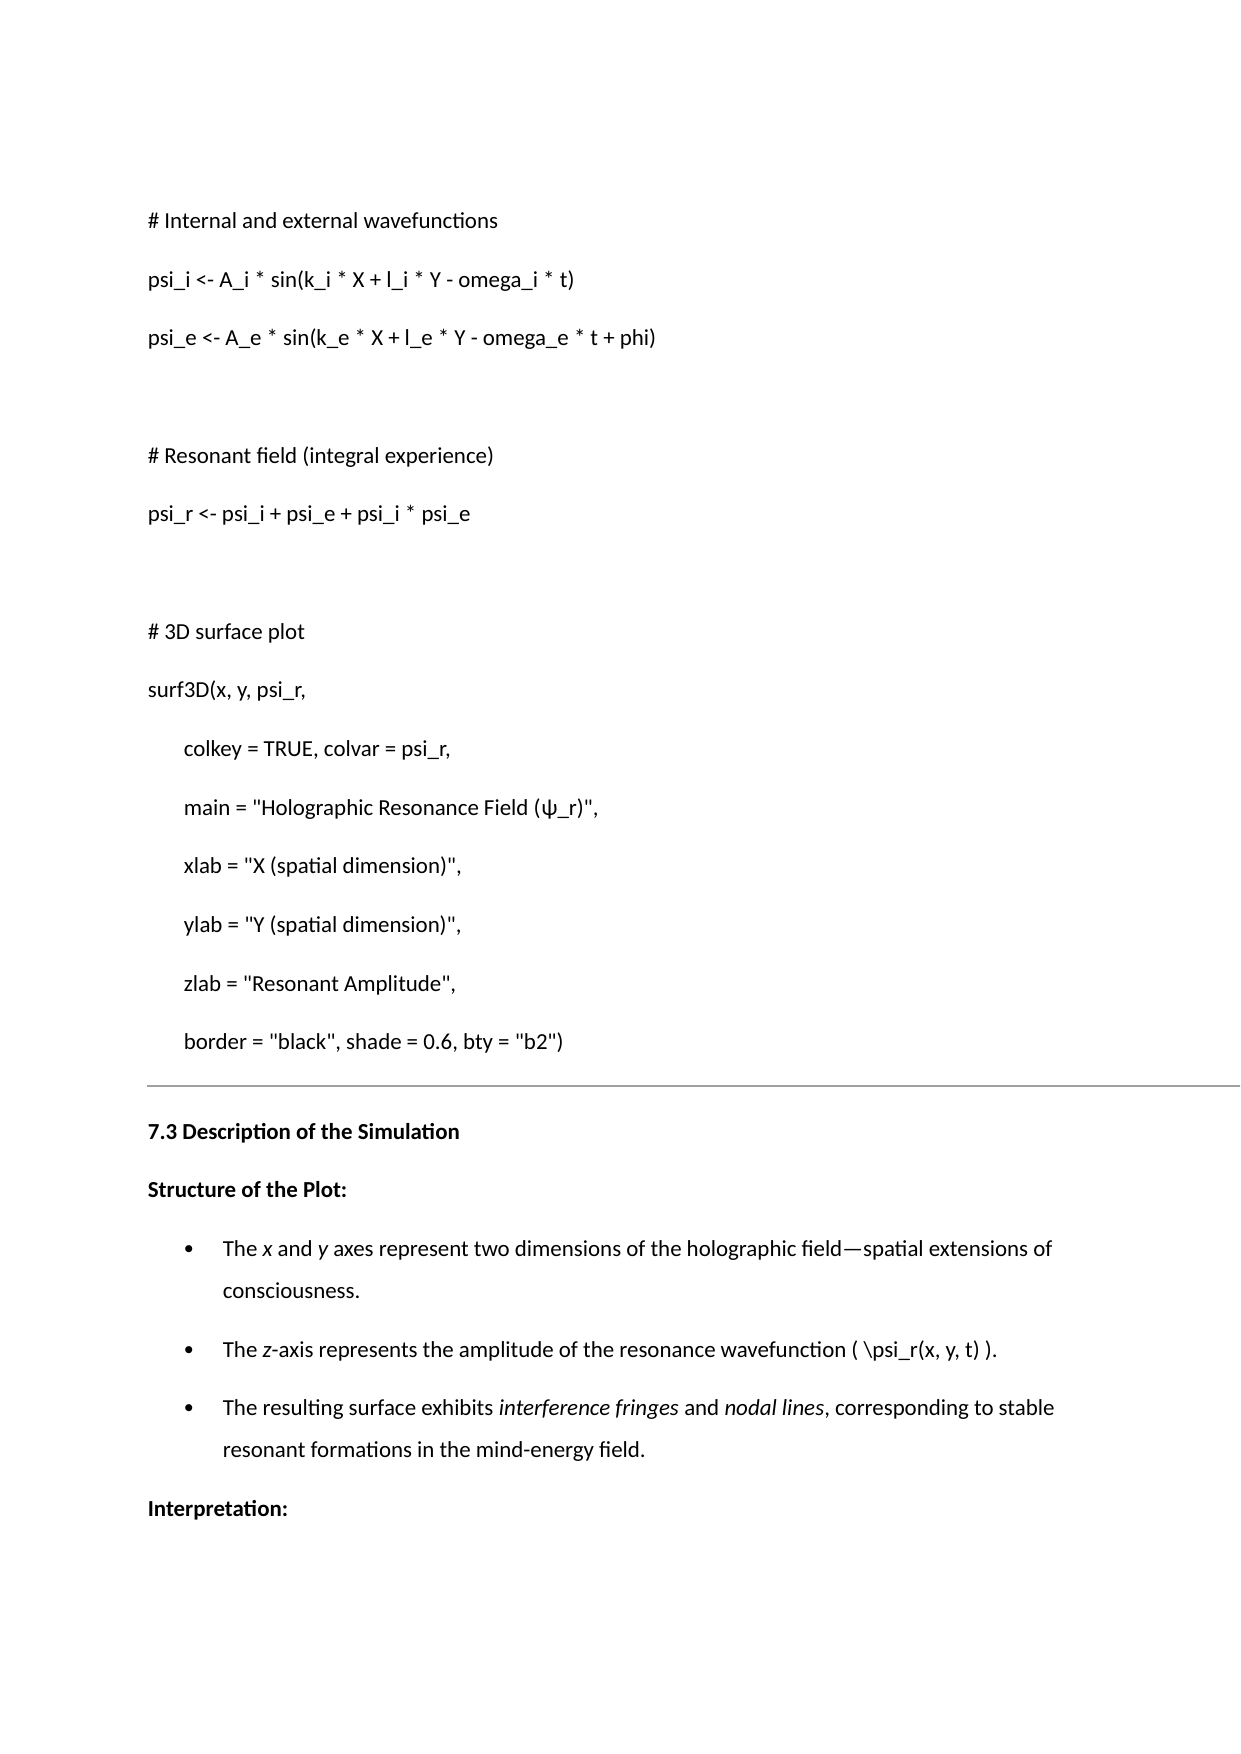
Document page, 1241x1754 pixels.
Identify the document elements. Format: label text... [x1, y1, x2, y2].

text psi_i <- A_i * sin(k_i * X + l_i * Y - omega_i * t) [148, 265, 1093, 293]
text surf3D(x, y, psi_r, [148, 675, 1093, 703]
list The x and y axes represent two dimensions of the holographic field—spatial extensions of consciousness. [185, 1234, 1093, 1304]
text ylab = "Y (spatial dimension)", [148, 910, 1093, 938]
text Structure of the Plot: [148, 1176, 1093, 1203]
text zlab = "Resonant Amplitude", [148, 969, 1093, 997]
text psi_r <- psi_i + psi_e + psi_i * psi_e [148, 499, 1093, 527]
text # Internal and external wavefunctions [148, 206, 1093, 234]
text 7.3 Description of the Simulation [148, 1117, 1093, 1145]
text # 3D surface plot [148, 617, 1093, 645]
text psi_e <- A_e * sin(k_e * X + l_e * Y - omega_e * t + phi) [148, 323, 1093, 352]
text colkey = TRUE, colvar = psi_r, [148, 734, 1093, 762]
text Interpretation: [148, 1494, 1093, 1522]
text border = "black", shade = 0.6, bty = "b2") [148, 1027, 1093, 1055]
list The z-axis represents the amplitude of the resonance wavefunction ( \psi_r(x, y, t) ). [185, 1335, 1093, 1363]
list The resulting surface exhibits interference fringes and nodal lines, corresponding to stable resonant formations in the mind-energy field. [185, 1393, 1093, 1463]
text # Resonant field (integral experience) [148, 441, 1093, 469]
text main = "Holographic Resonance Field (ψ_r)", [148, 793, 1093, 821]
text xlab = "X (spatial dimension)", [148, 851, 1093, 879]
